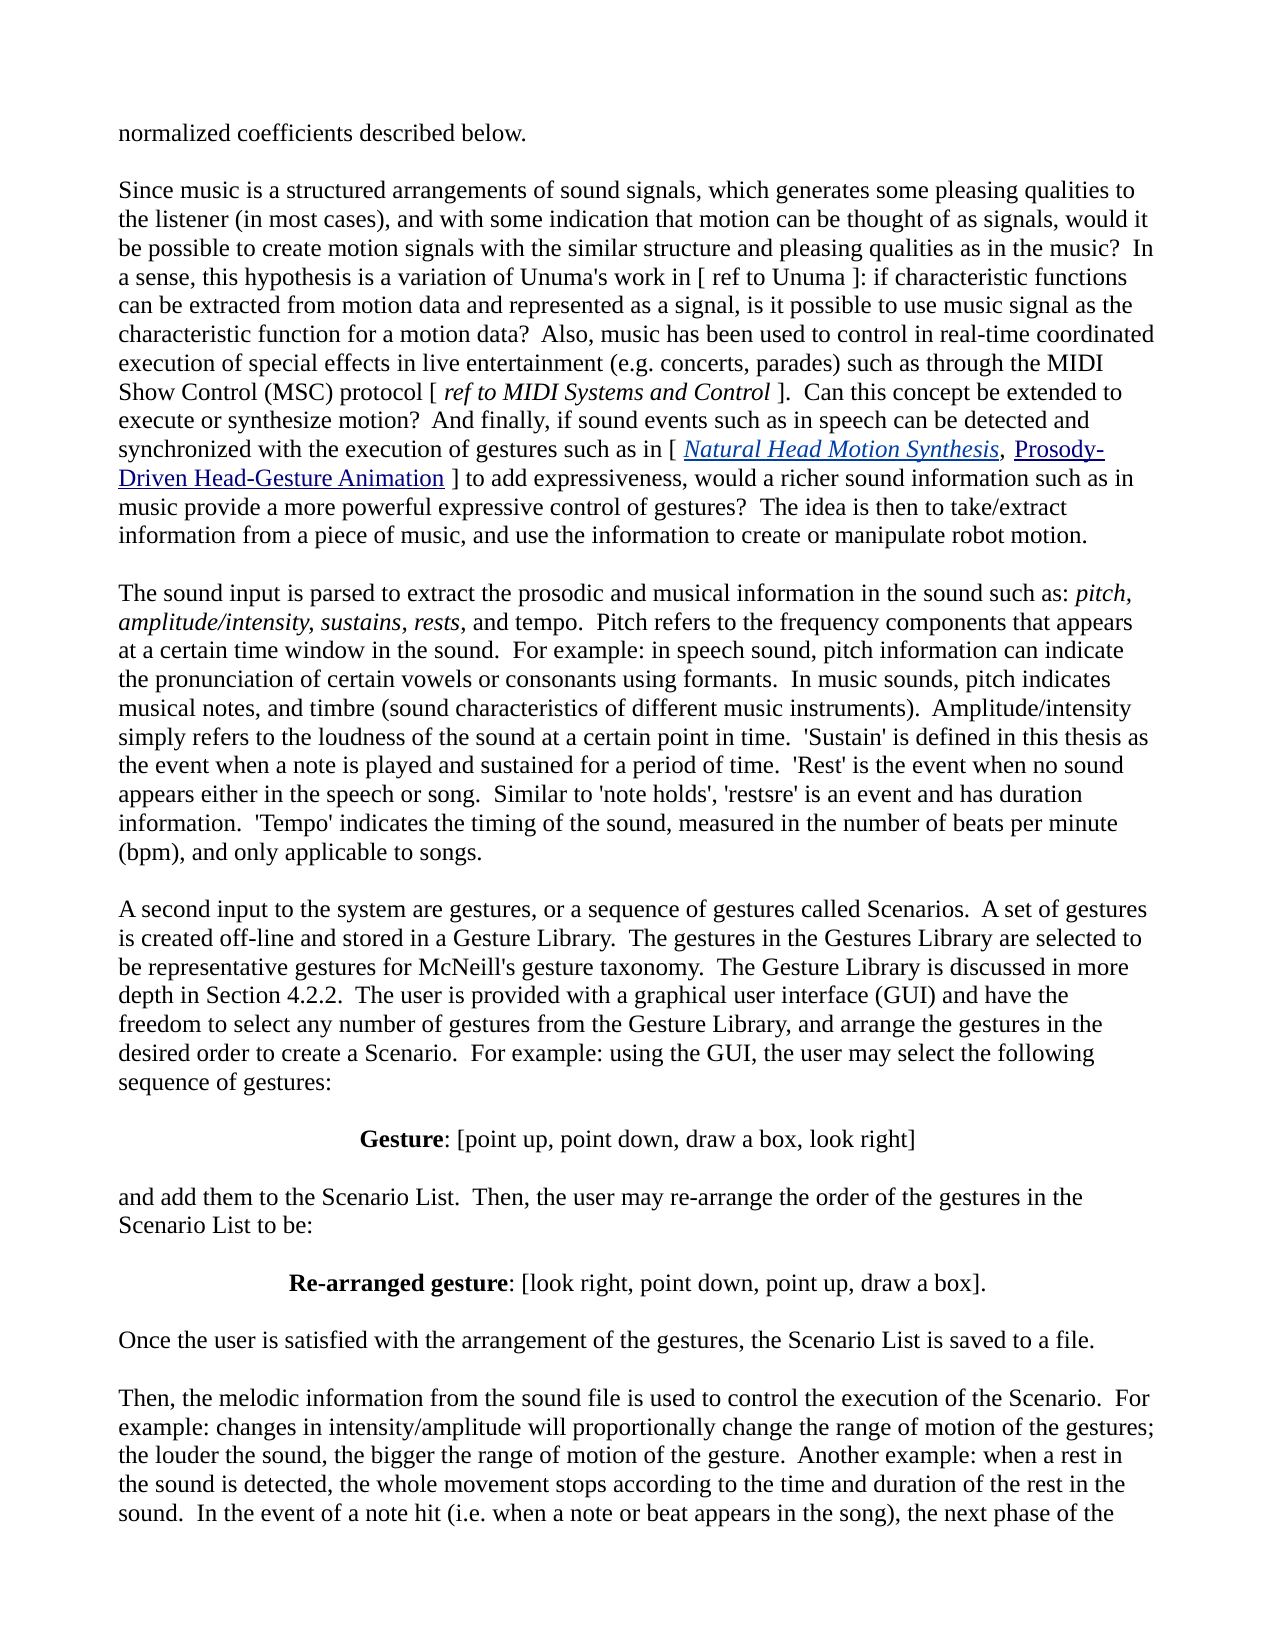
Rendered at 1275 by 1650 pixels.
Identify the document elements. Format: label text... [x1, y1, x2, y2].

text Gesture: [point up, point down, draw a box, look right] [118, 1124, 1157, 1153]
text Then, the melodic information from the sound file is used to control the execution of the Scenario. For example: changes in intensity/amplitude will proportionally change the range of motion of the gestures; the louder the sound, the bigger the range of motion of the gesture. Another example: when a rest in the sound is detected, the whole movement stops according to the time and duration of the rest in the sound. In the event of a note hit (i.e. when a note or beat appears in the song), the next phase of the [118, 1383, 1157, 1527]
text normalized coefficients described below. [118, 118, 1157, 147]
text The sound input is parsed to extract the prosodic and musical information in the sound such as: pitch, amplitude/intensity, sustains, rests, and tempo. Pitch refers to the frequency components that appears at a certain time window in the sound. For example: in speech sound, pitch information can indicate the pronunciation of certain vowels or consonants using formants. In music sounds, pitch indicates musical notes, and timbre (sound characteristics of different music instruments). Amplitude/intensity simply refers to the loudness of the sound at a certain point in time. 'Sustain' is defined in this thesis as the event when a note is played and sustained for a period of time. 'Rest' is the event when no sound appears either in the speech or song. Similar to 'note holds', 'restsre' is an event and has duration information. 'Tempo' indicates the timing of the sound, measured in the number of beats per minute (bpm), and only applicable to songs. [118, 578, 1157, 866]
text Once the user is satisfied with the arrangement of the gestures, the Scenario List is saved to a file. [118, 1326, 1157, 1354]
text and add them to the Scenario List. Then, the user may re-arrange the order of the gestures in the Scenario List to be: [118, 1182, 1157, 1239]
text Re-arranged gesture: [look right, point down, point up, draw a box]. [118, 1268, 1157, 1297]
text Since music is a structured arrangements of sound signals, which generates some pleasing qualities to the listener (in most cases), and with some indication that motion can be thought of as signals, would it be possible to create motion signals with the similar structure and pleasing qualities as in the music? In a sense, this hypothesis is a variation of Unuma's work in [ ref to Unuma ]: if characteristic functions can be extracted from motion data and represented as a signal, is it possible to use music signal as the characteristic function for a motion data? Also, music has been used to control in real-time coordinated execution of special effects in live entertainment (e.g. concerts, parades) such as through the MIDI Show Control (MSC) protocol [ ref to MIDI Systems and Control ]. Can this concept be extended to execute or synthesize motion? And finally, if sound events such as in speech can be detected and synchronized with the execution of gestures such as in [ Natural Head Motion Synthesis, Prosody-Driven Head-Gesture Animation ] to add expressiveness, would a richer sound information such as in music provide a more powerful expressive control of gestures? The idea is then to take/extract information from a piece of music, and use the information to create or manipulate robot motion. [118, 176, 1157, 549]
text A second input to the system are gestures, or a sequence of gestures called Scenarios. A set of gestures is created off-line and stored in a Gesture Library. The gestures in the Gestures Library are selected to be representative gestures for McNeill's gesture taxonomy. The Gesture Library is discussed in more depth in Section 4.2.2. The user is provided with a graphical user interface (GUI) and have the freedom to select any number of gestures from the Gesture Library, and arrange the gestures in the desired order to create a Scenario. For example: using the GUI, the user may select the following sequence of gestures: [118, 894, 1157, 1096]
